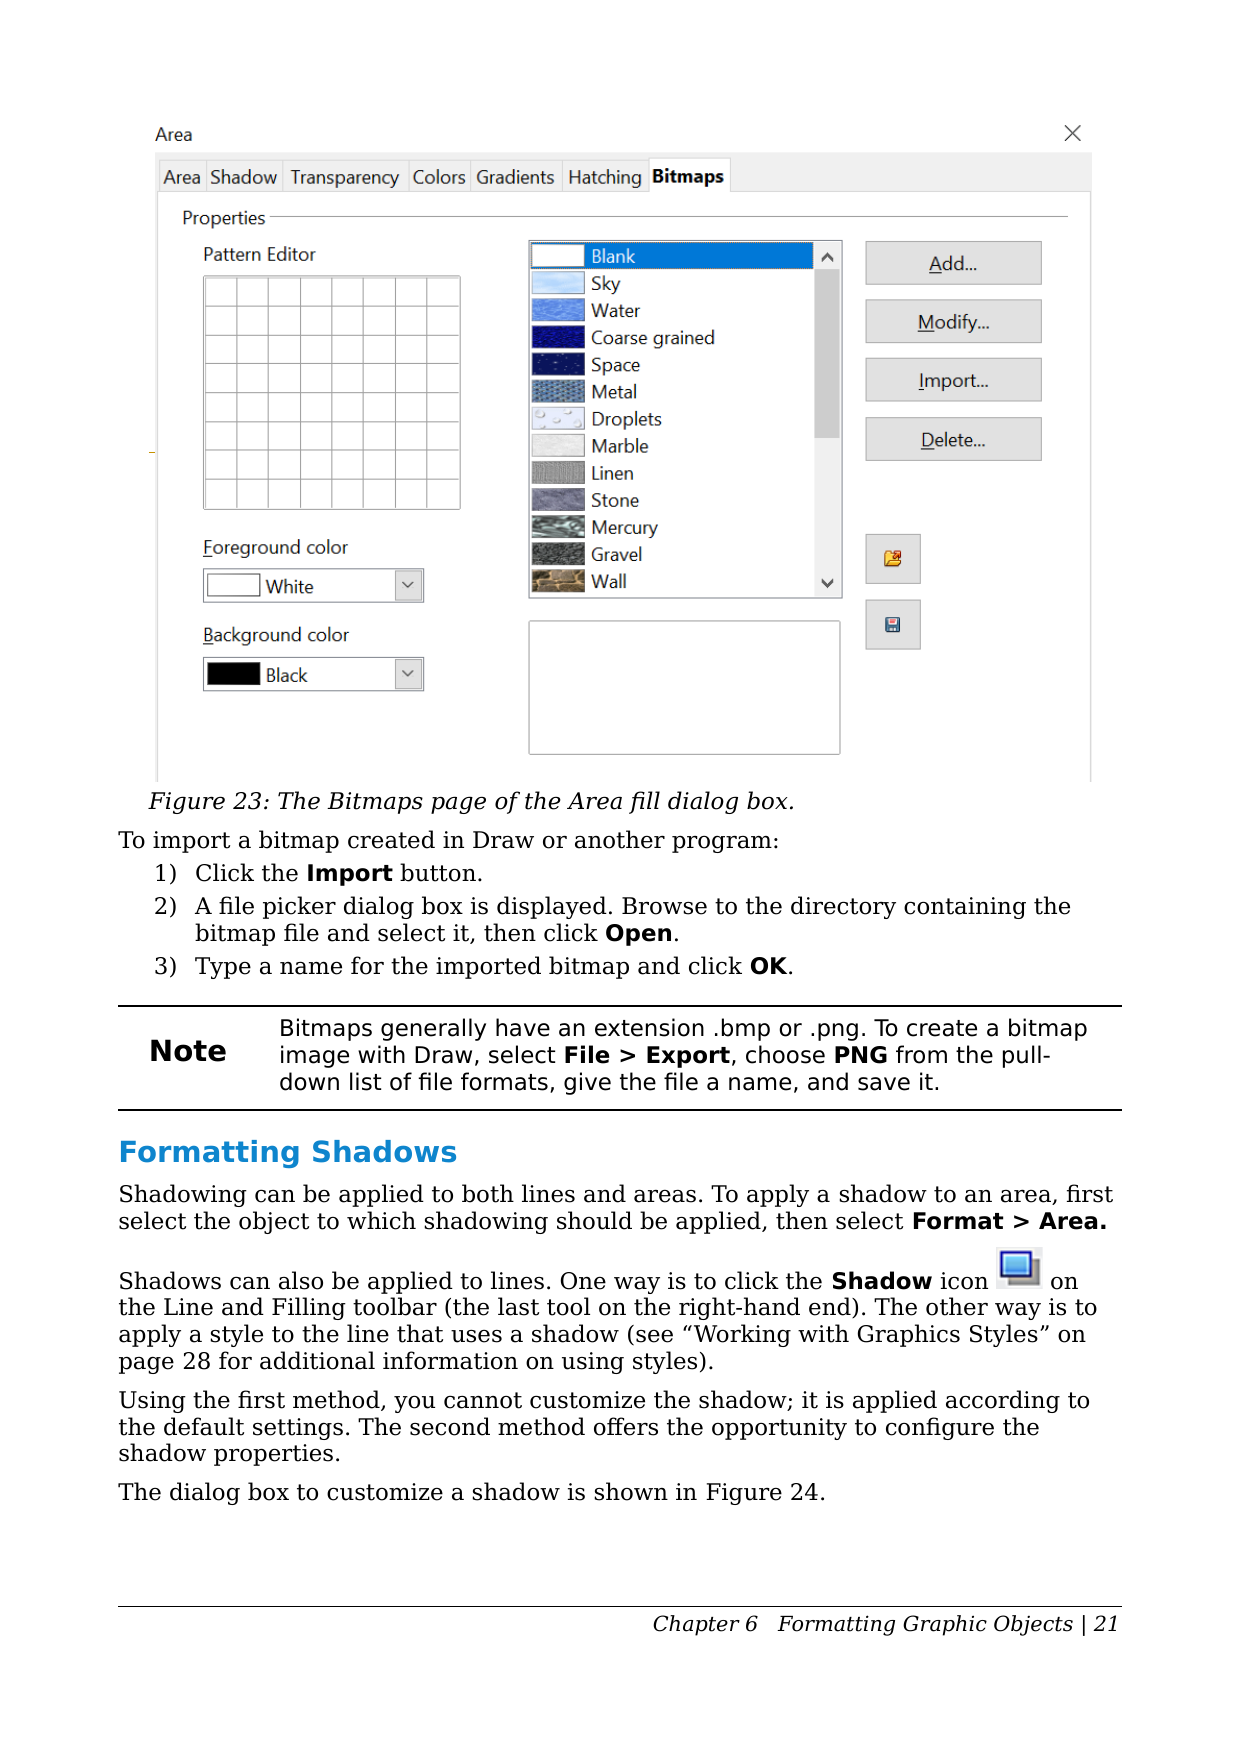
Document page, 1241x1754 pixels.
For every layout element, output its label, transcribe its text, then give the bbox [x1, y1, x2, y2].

table_header Bitmaps generally have an extension .bmp or .png. To create a bitmap image with Draw, select File > Export, choose PNG from the pull-down list of file formats, give the file a name, and save it. [258, 1007, 1122, 1108]
text Shadowing can be applied to both lines and areas. To apply a shadow to an area, first select the object to which shadowing should be applied, then select Format > Area. [118, 1181, 1122, 1234]
text Figure 23: The Bitmaps page of the Area fill dialog box. [149, 788, 1092, 815]
list A file picker dialog box is displayed. Browse to the directory containing the bitmap file and select it, then click Open. [177, 893, 1122, 947]
list To import a bitmap created in Draw or another program: [118, 827, 1122, 854]
text The dialog box to customize a shadow is shown in Figure 24. [118, 1479, 1122, 1506]
subtitle Formatting Shadows [118, 1135, 1122, 1169]
list Click the Import button. [177, 860, 1122, 887]
list Type a name for the imported bitmap and click OK. [177, 953, 1122, 979]
table_header Note [118, 1007, 257, 1108]
picture [996, 1247, 1043, 1289]
text Using the first method, you cannot customize the shadow; it is applied according to the default settings. The second method offers the opportunity to configure the shadow properties. [118, 1387, 1122, 1467]
text Shadows can also be applied to lines. One way is to click the Shadow icon on the Line and Filling toolbar (the last tool on the right-hand end). The other way is to apply a style to the line that uses a shadow (see “Working with Graphics Styles” on page 28 for additional information on using styles). [118, 1247, 1122, 1374]
picture [155, 118, 1092, 782]
